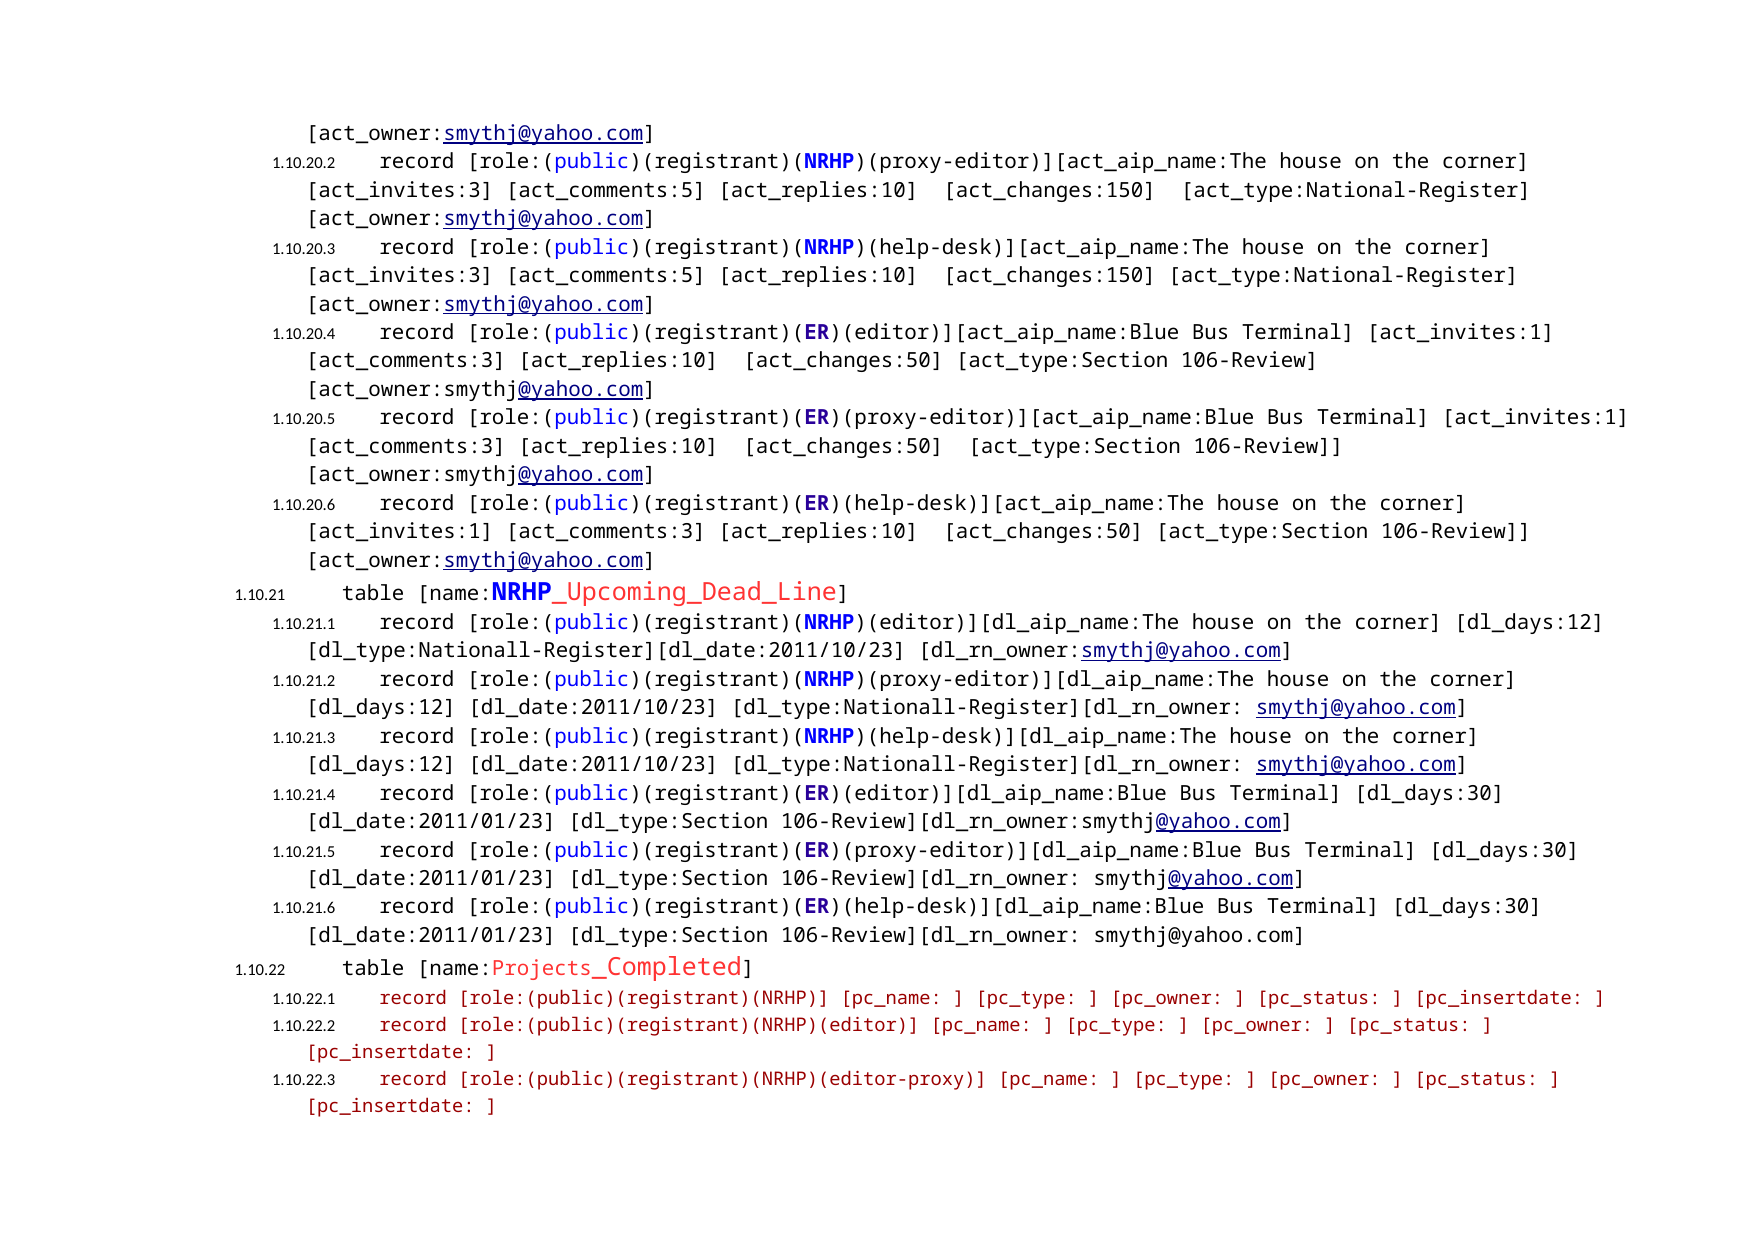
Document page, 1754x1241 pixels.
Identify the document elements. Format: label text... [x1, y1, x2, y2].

list table [name:Projects_Completed] [231, 948, 1636, 982]
list record [role:(public)(registrant)(ER)(help-desk)][dl_aip_name:Blue Bus Terminal] [dl_days:30] [dl_date:2011/01/23] [dl_type:Section 106-Review][dl_rn_owner: smythj@yahoo.com] [268, 892, 1636, 948]
list record [role:(public)(registrant)(NRHP)(editor)][dl_aip_name:The house on the corner] [dl_days:12] [dl_type:Nationall-Register][dl_date:2011/10/23] [dl_rn_owner:smythj@yahoo.com] [268, 607, 1636, 664]
list record [role:(public)(registrant)(NRHP)(proxy-editor)][act_aip_name:The house on the corner] [act_invites:3] [act_comments:5] [act_replies:10] [act_changes:150] [act_type:National-Register][act_owner:smythj@yahoo.com] [268, 147, 1636, 232]
list record [role:(public)(registrant)(ER)(proxy-editor)][dl_aip_name:Blue Bus Terminal] [dl_days:30] [dl_date:2011/01/23] [dl_type:Section 106-Review][dl_rn_owner: smythj@yahoo.com] [268, 835, 1636, 892]
list record [role:(public)(registrant)(ER)(editor)][act_aip_name:Blue Bus Terminal] [act_invites:1] [act_comments:3] [act_replies:10] [act_changes:50] [act_type:Section 106-Review] [act_owner:smythj@yahoo.com] [268, 317, 1636, 402]
list record [role:(public)(registrant)(NRHP)(editor)] [pc_name: ] [pc_type: ] [pc_owner: ] [pc_status: ] [pc_insertdate: ] [268, 1011, 1636, 1065]
list table [name:NRHP_Upcoming_Dead_Line] [231, 573, 1636, 607]
list record [role:(public)(registrant)(ER)(proxy-editor)][act_aip_name:Blue Bus Terminal] [act_invites:1] [act_comments:3] [act_replies:10] [act_changes:50] [act_type:Section 106-Review]][act_owner:smythj@yahoo.com] [268, 402, 1636, 488]
list record [role:(public)(registrant)(ER)(editor)][dl_aip_name:Blue Bus Terminal] [dl_days:30] [dl_date:2011/01/23] [dl_type:Section 106-Review][dl_rn_owner:smythj@yahoo.com] [268, 778, 1636, 835]
list record [role:(public)(registrant)(NRHP)] [pc_name: ] [pc_type: ] [pc_owner: ] [pc_status: ] [pc_insertdate: ] [268, 982, 1636, 1011]
list record [role:(public)(registrant)(NRHP)(proxy-editor)][dl_aip_name:The house on the corner] [dl_days:12] [dl_date:2011/10/23] [dl_type:Nationall-Register][dl_rn_owner: smythj@yahoo.com] [268, 664, 1636, 721]
list [act_owner:smythj@yahoo.com] [268, 118, 1636, 147]
list record [role:(public)(registrant)(NRHP)(editor-proxy)] [pc_name: ] [pc_type: ] [pc_owner: ] [pc_status: ] [pc_insertdate: ] [268, 1065, 1636, 1119]
list record [role:(public)(registrant)(NRHP)(help-desk)][dl_aip_name:The house on the corner] [dl_days:12] [dl_date:2011/10/23] [dl_type:Nationall-Register][dl_rn_owner: smythj@yahoo.com] [268, 721, 1636, 778]
list record [role:(public)(registrant)(ER)(help-desk)][act_aip_name:The house on the corner] [act_invites:1] [act_comments:3] [act_replies:10] [act_changes:50] [act_type:Section 106-Review]] [act_owner:smythj@yahoo.com] [268, 488, 1636, 573]
list record [role:(public)(registrant)(NRHP)(help-desk)][act_aip_name:The house on the corner] [act_invites:3] [act_comments:5] [act_replies:10] [act_changes:150] [act_type:National-Register] [act_owner:smythj@yahoo.com] [268, 232, 1636, 317]
